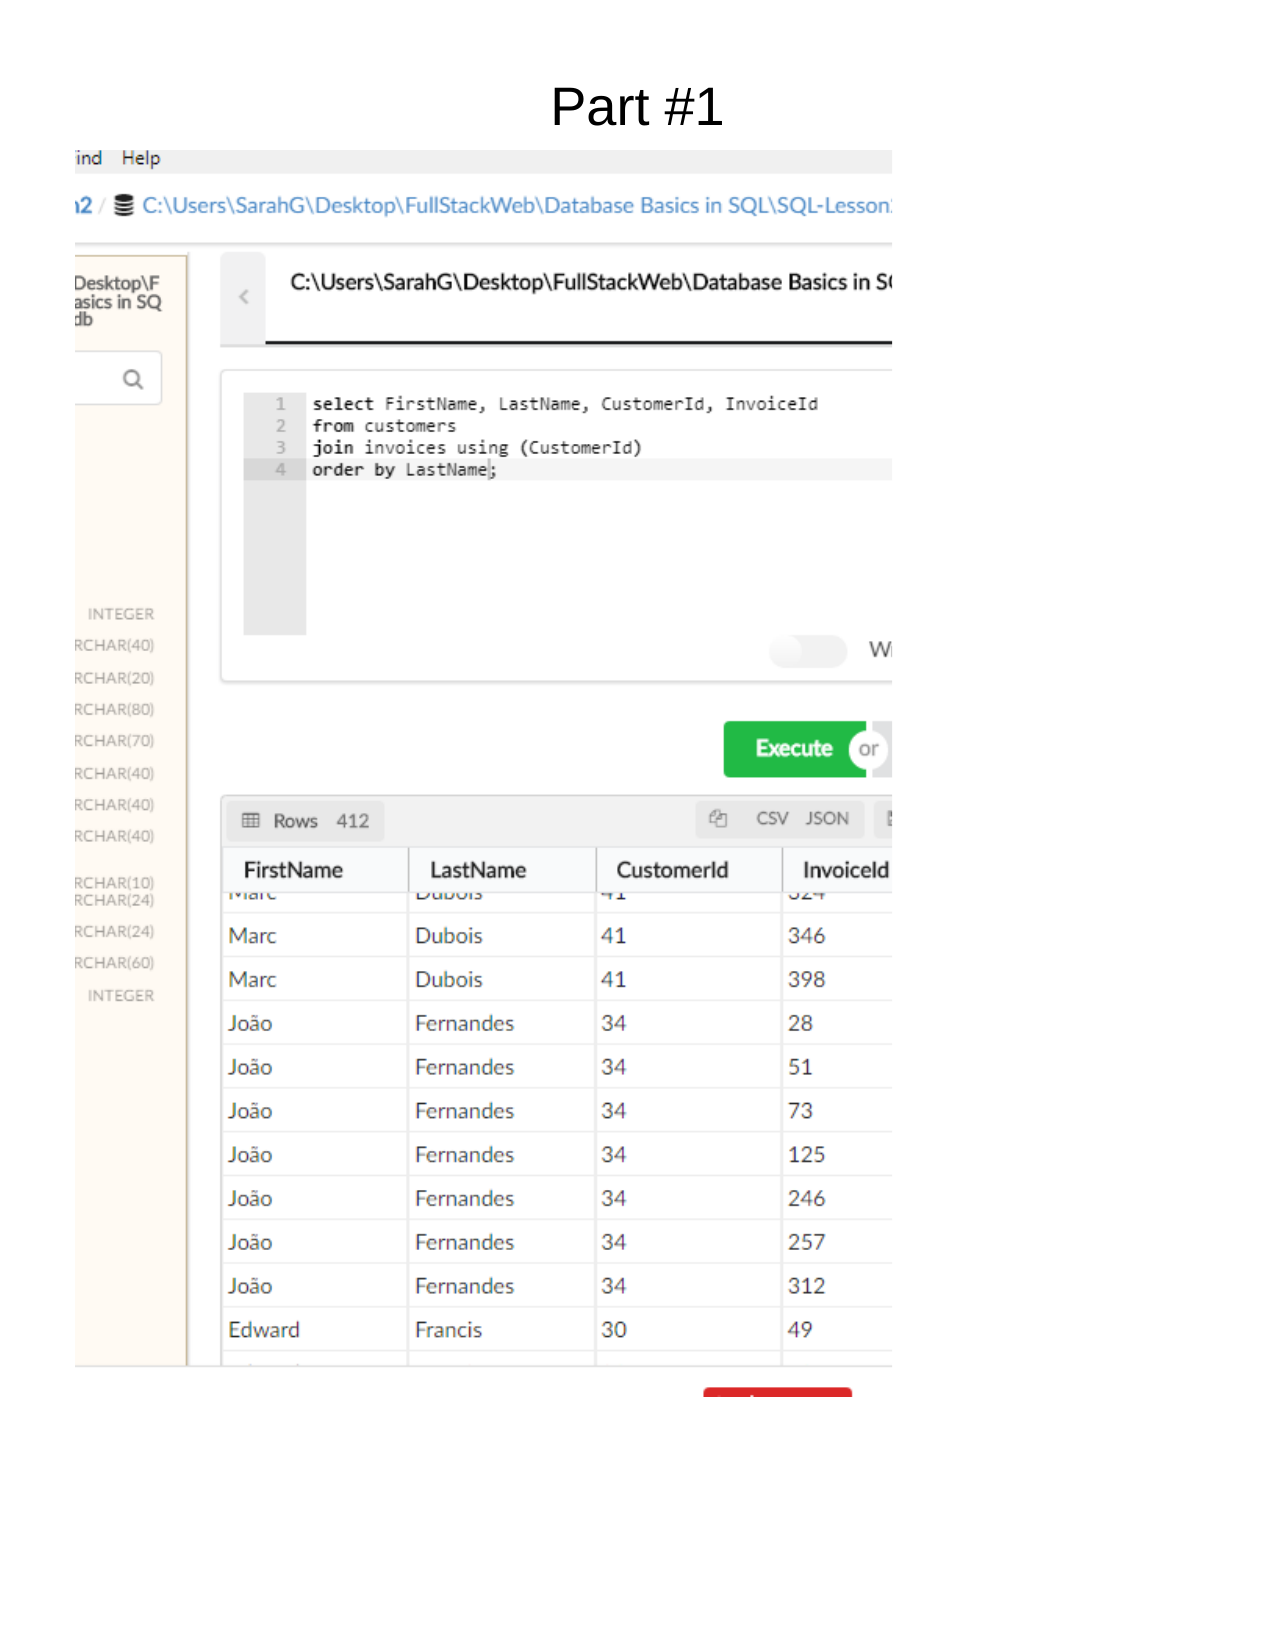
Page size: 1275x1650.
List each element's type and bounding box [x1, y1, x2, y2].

picture [75, 150, 893, 1397]
